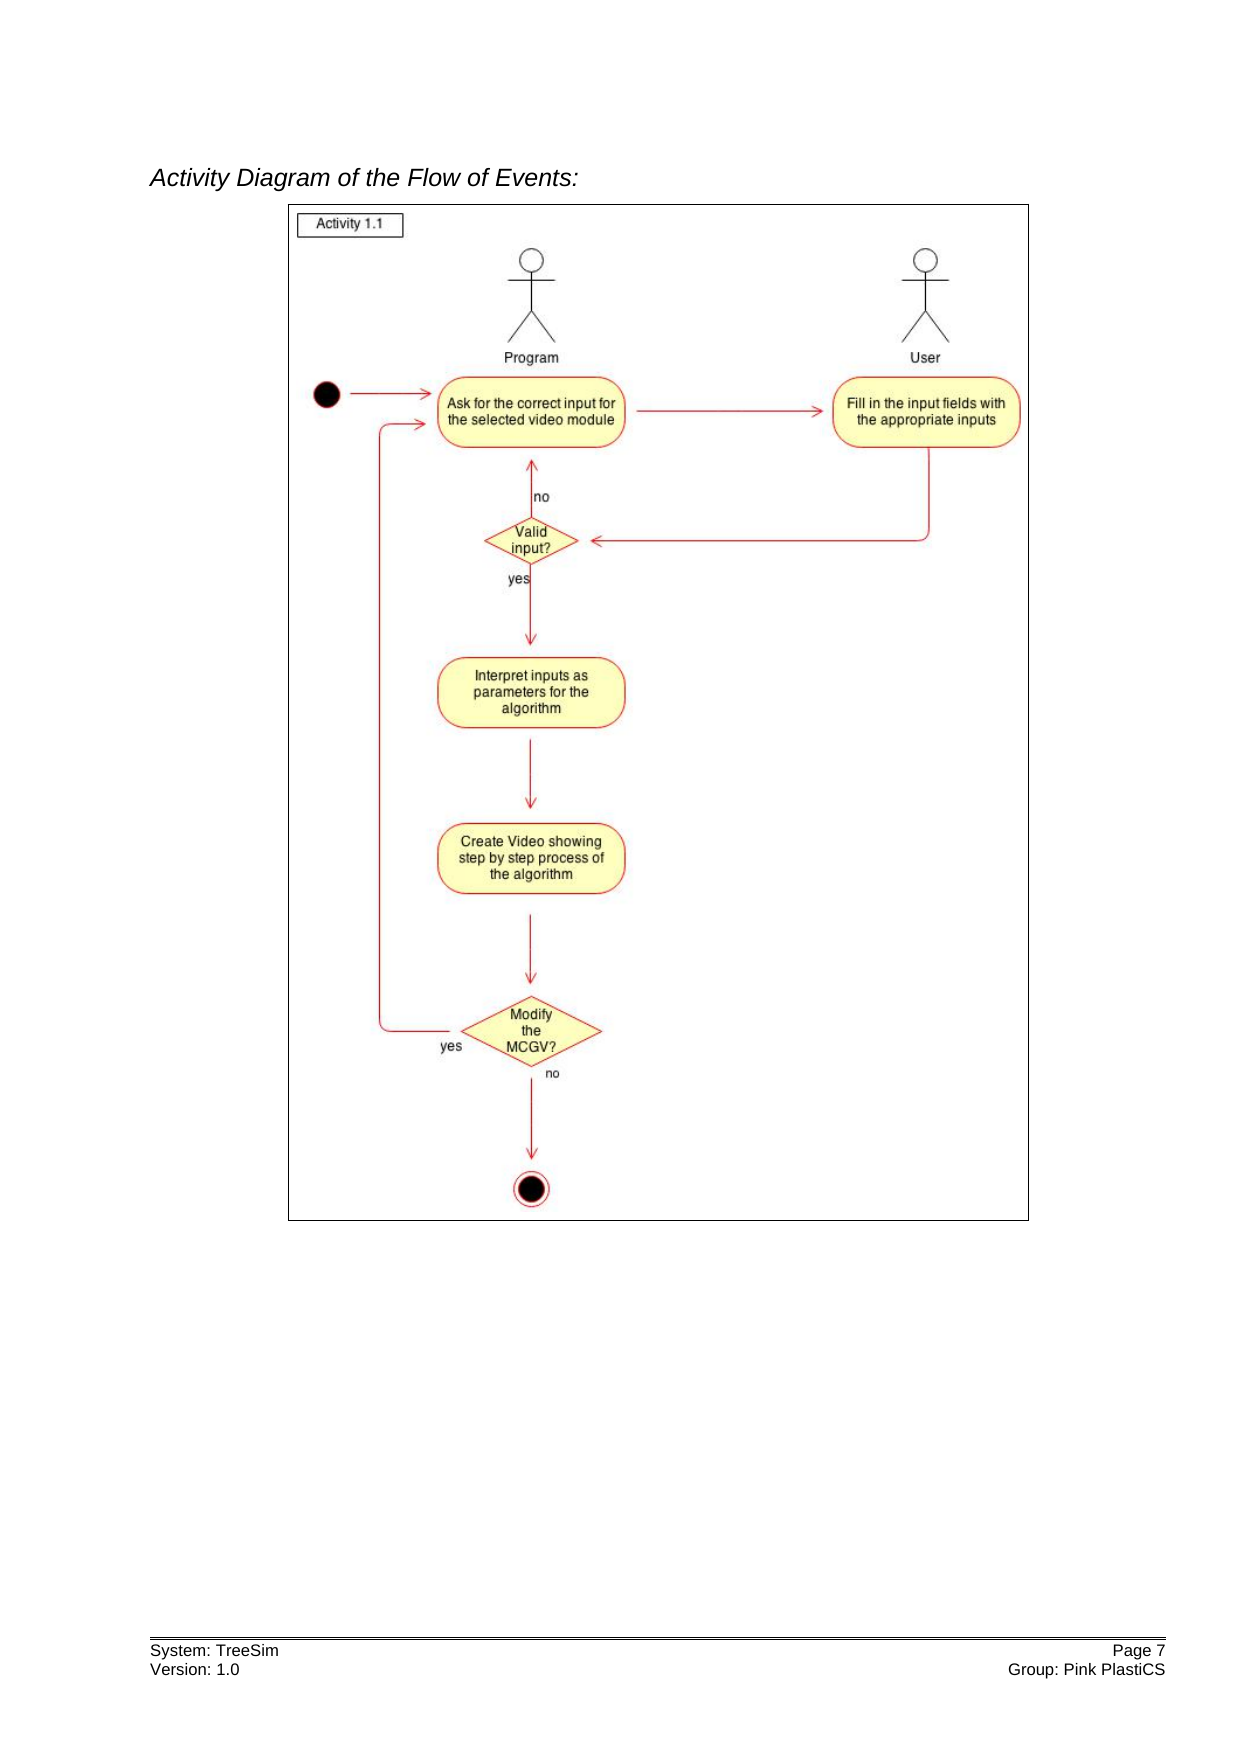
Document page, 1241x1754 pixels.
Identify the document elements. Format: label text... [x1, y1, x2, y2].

picture [296, 212, 1022, 1212]
text Activity Diagram of the Flow of Events: [150, 164, 1166, 192]
